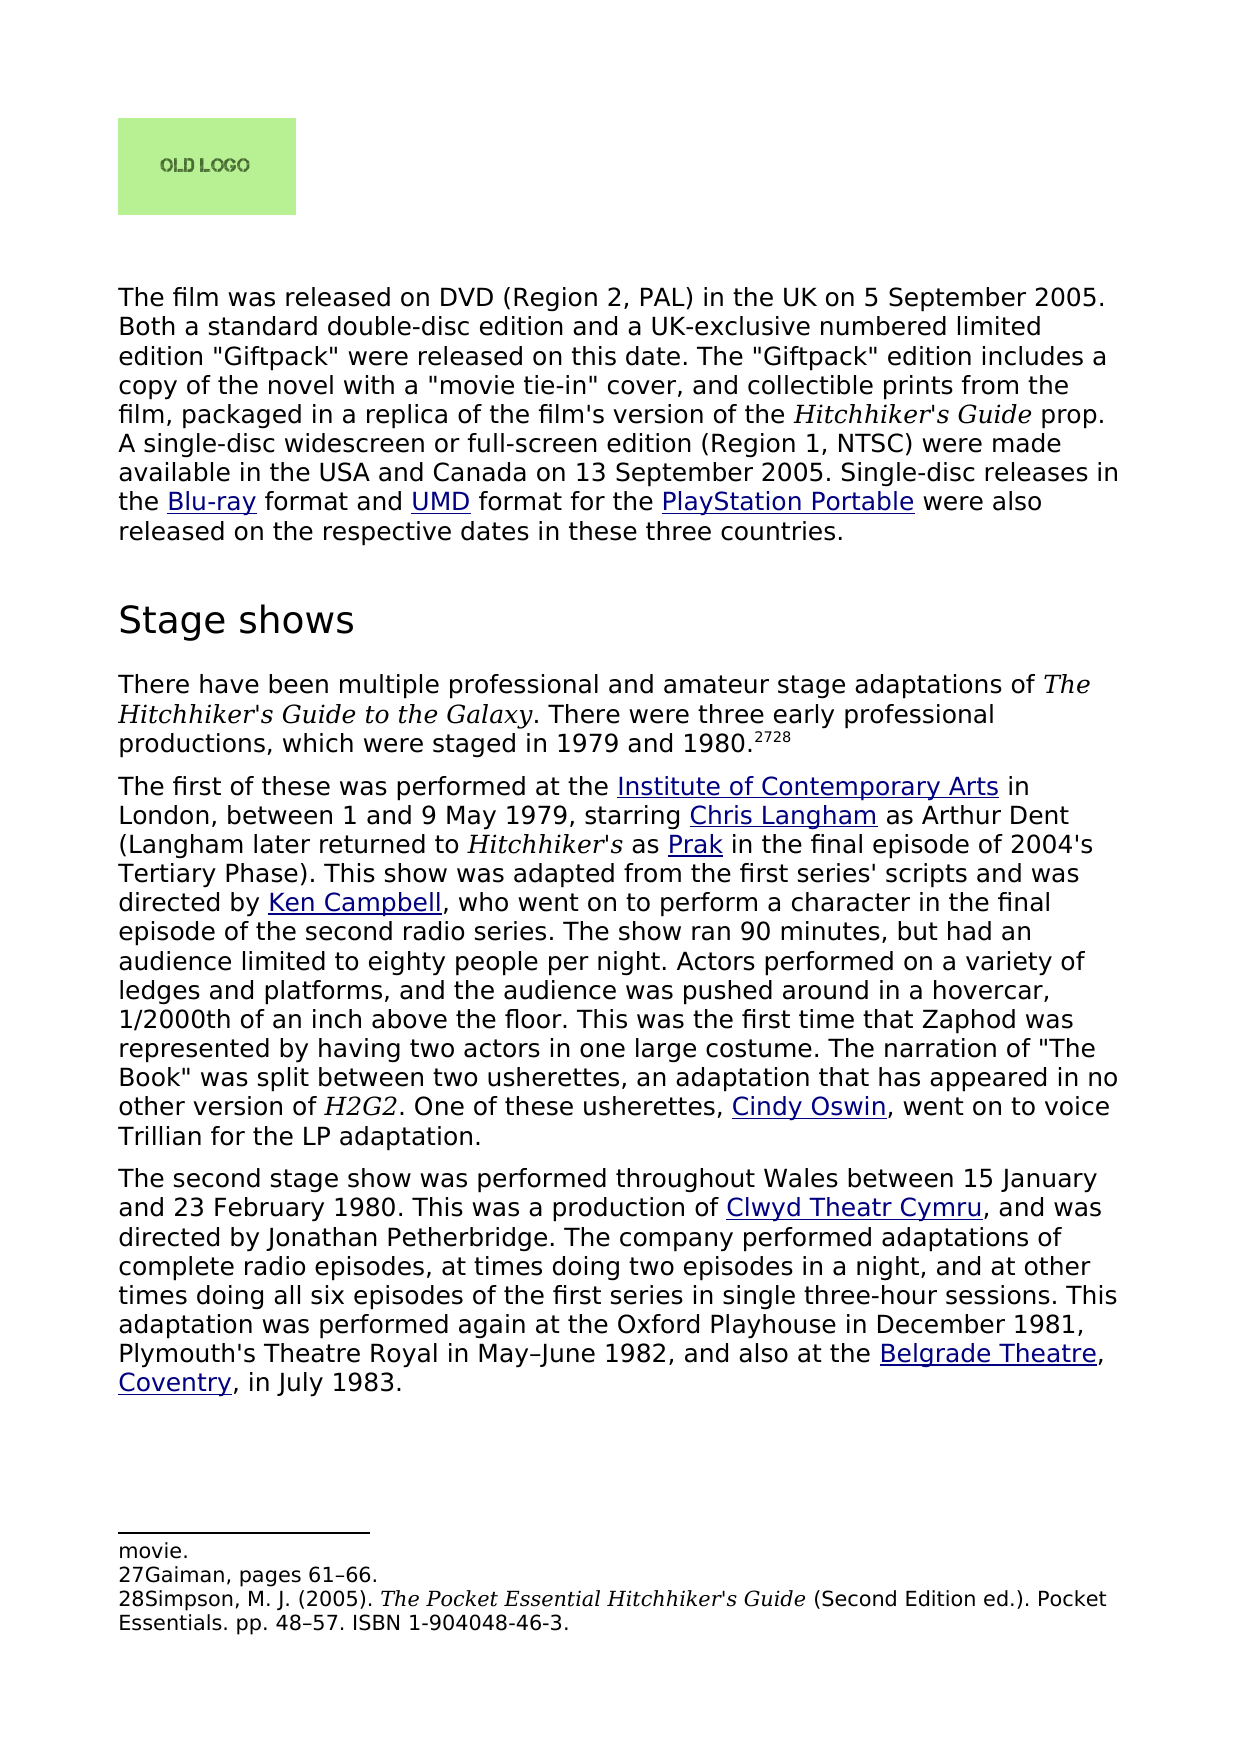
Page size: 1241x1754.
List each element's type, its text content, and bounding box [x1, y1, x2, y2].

text The film was released on DVD (Region 2, PAL) in the UK on 5 September 2005. Both a standard double-disc edition and a UK-exclusive numbered limited edition "Giftpack" were released on this date. The "Giftpack" edition includes a copy of the novel with a "movie tie-in" cover, and collectible prints from the film, packaged in a replica of the film's version of the Hitchhiker's Guide prop. A single-disc widescreen or full-screen edition (Region 1, NTSC) were made available in the USA and Canada on 13 September 2005. Single-disc releases in the Blu-ray format and UMD format for the PlayStation Portable were also released on the respective dates in these three countries. [118, 283, 1122, 546]
text Gaiman, pages 61–66. [118, 1563, 1122, 1587]
subtitle Stage shows [118, 598, 1122, 642]
text There have been multiple professional and amateur stage adaptations of The Hitchhiker's Guide to the Galaxy. There were three early professional productions, which were staged in 1979 and 1980. [118, 671, 1122, 758]
text movie. [118, 1539, 1122, 1563]
text Simpson, M. J. (2005). The Pocket Essential Hitchhiker's Guide (Second Edition ed.). Pocket Essentials. pp. 48–57. ISBN 1-904048-46-3. [118, 1587, 1122, 1636]
picture [118, 118, 296, 215]
text The first of these was performed at the Institute of Contemporary Arts in London, between 1 and 9 May 1979, starring Chris Langham as Arthur Dent (Langham later returned to Hitchhiker's as Prak in the final episode of 2004's Tertiary Phase). This show was adapted from the first series' scripts and was directed by Ken Campbell, who went on to perform a character in the final episode of the second radio series. The show ran 90 minutes, but had an audience limited to eighty people per night. Actors performed on a variety of ledges and platforms, and the audience was pushed around in a hovercar, 1/2000th of an inch above the floor. This was the first time that Zaphod was represented by having two actors in one large costume. The narration of "The Book" was split between two usherettes, an adaptation that has appeared in no other version of H2G2. One of these usherettes, Cindy Oswin, went on to voice Trillian for the LP adaptation. [118, 772, 1122, 1151]
text The second stage show was performed throughout Wales between 15 January and 23 February 1980. This was a production of Clwyd Theatr Cymru, and was directed by Jonathan Petherbridge. The company performed adaptations of complete radio episodes, at times doing two episodes in a night, and at other times doing all six episodes of the first series in single three-hour sessions. This adaptation was performed again at the Oxford Playhouse in December 1981, Plymouth's Theatre Royal in May–June 1982, and also at the Belgrade Theatre, Coventry, in July 1983. [118, 1164, 1122, 1398]
